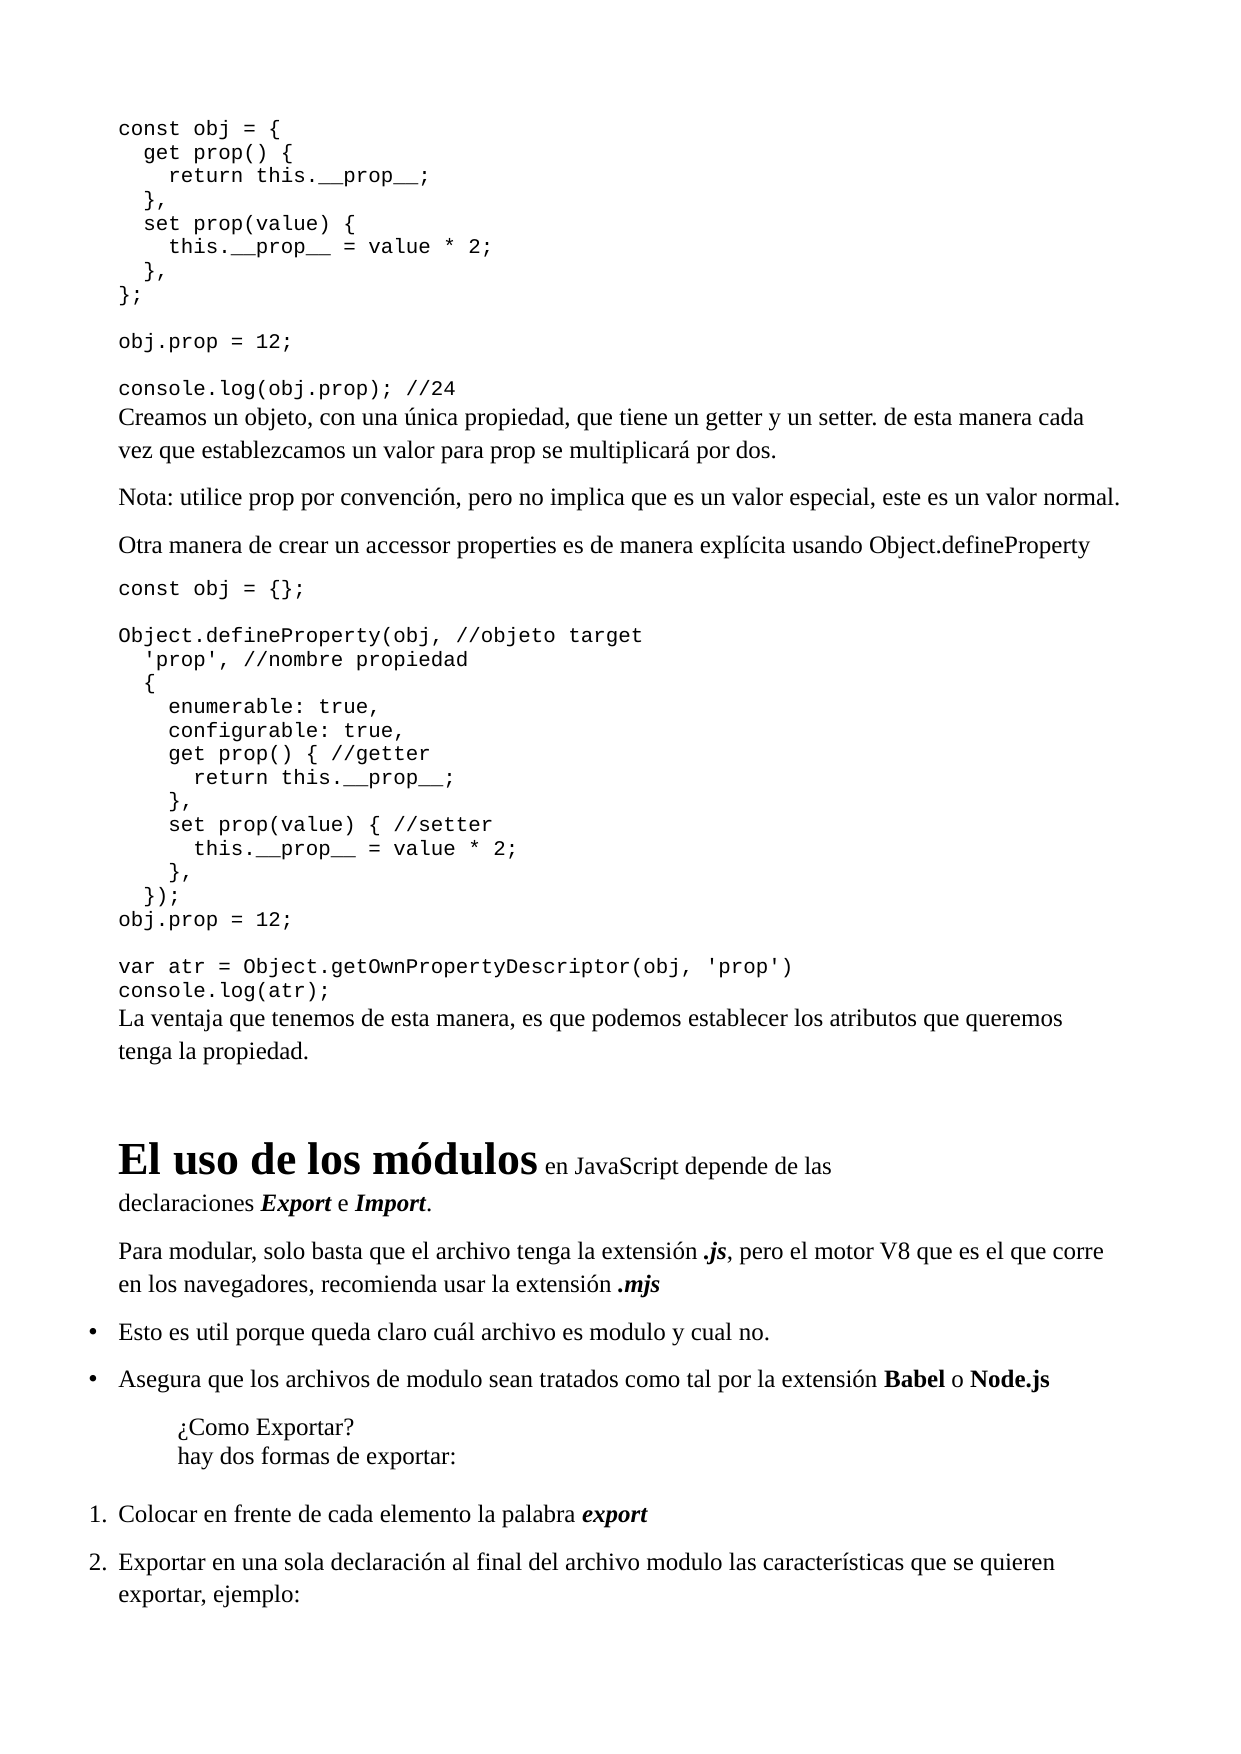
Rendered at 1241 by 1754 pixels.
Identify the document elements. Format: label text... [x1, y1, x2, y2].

text }, [118, 189, 1122, 213]
list Colocar en frente de cada elemento la palabra export [118, 1499, 1122, 1528]
text obj.prop = 12; [118, 909, 1122, 932]
text get prop() { //getter [118, 743, 1122, 767]
list Esto es util porque queda claro cuál archivo es modulo y cual no. [118, 1317, 1122, 1346]
text ¿Como Exportar? hay dos formas de exportar: [177, 1412, 1063, 1469]
text set prop(value) { [118, 213, 1122, 236]
text }); [118, 885, 1122, 909]
text El uso de los módulos en JavaScript depende de las declaraciones Export e Import. [118, 1132, 1122, 1217]
text this.__prop__ = value * 2; [118, 236, 1122, 260]
text Object.defineProperty(obj, //objeto target [118, 625, 1122, 649]
text const obj = {}; [118, 578, 1122, 601]
text }, [118, 861, 1122, 885]
text }; [118, 284, 1122, 307]
text return this.__prop__; [118, 767, 1122, 791]
text var atr = Object.getOwnPropertyDescriptor(obj, 'prop') [118, 956, 1122, 980]
text enumerable: true, [118, 696, 1122, 719]
list Asegura que los archivos de modulo sean tratados como tal por la extensión Babel o Node.js [118, 1364, 1122, 1393]
text return this.__prop__; [118, 165, 1122, 189]
text console.log(atr); [118, 980, 1122, 1003]
text Nota: utilice prop por convención, pero no implica que es un valor especial, este es un valor normal. [118, 482, 1122, 511]
text Otra manera de crear un accessor properties es de manera explícita usando Object.defineProperty [118, 530, 1122, 559]
text La ventaja que tenemos de esta manera, es que podemos establecer los atributos que queremos tenga la propiedad. [118, 1003, 1122, 1065]
text set prop(value) { //setter [118, 814, 1122, 838]
text Para modular, solo basta que el archivo tenga la extensión .js, pero el motor V8 que es el que corre en los navegadores, recomienda usar la extensión .mjs [118, 1236, 1122, 1298]
text Creamos un objeto, con una única propiedad, que tiene un getter y un setter. de esta manera cada vez que establezcamos un valor para prop se multiplicará por dos. [118, 402, 1122, 464]
text console.log(obj.prop); //24 [118, 378, 1122, 402]
text const obj = { [118, 118, 1122, 142]
text }, [118, 260, 1122, 284]
text obj.prop = 12; [118, 331, 1122, 354]
text this.__prop__ = value * 2; [118, 838, 1122, 861]
list Exportar en una sola declaración al final del archivo modulo las características que se quieren exportar, ejemplo: [118, 1547, 1122, 1608]
text { [118, 672, 1122, 696]
text configurable: true, [118, 719, 1122, 743]
text 'prop', //nombre propiedad [118, 649, 1122, 672]
text }, [118, 791, 1122, 814]
text get prop() { [118, 142, 1122, 165]
